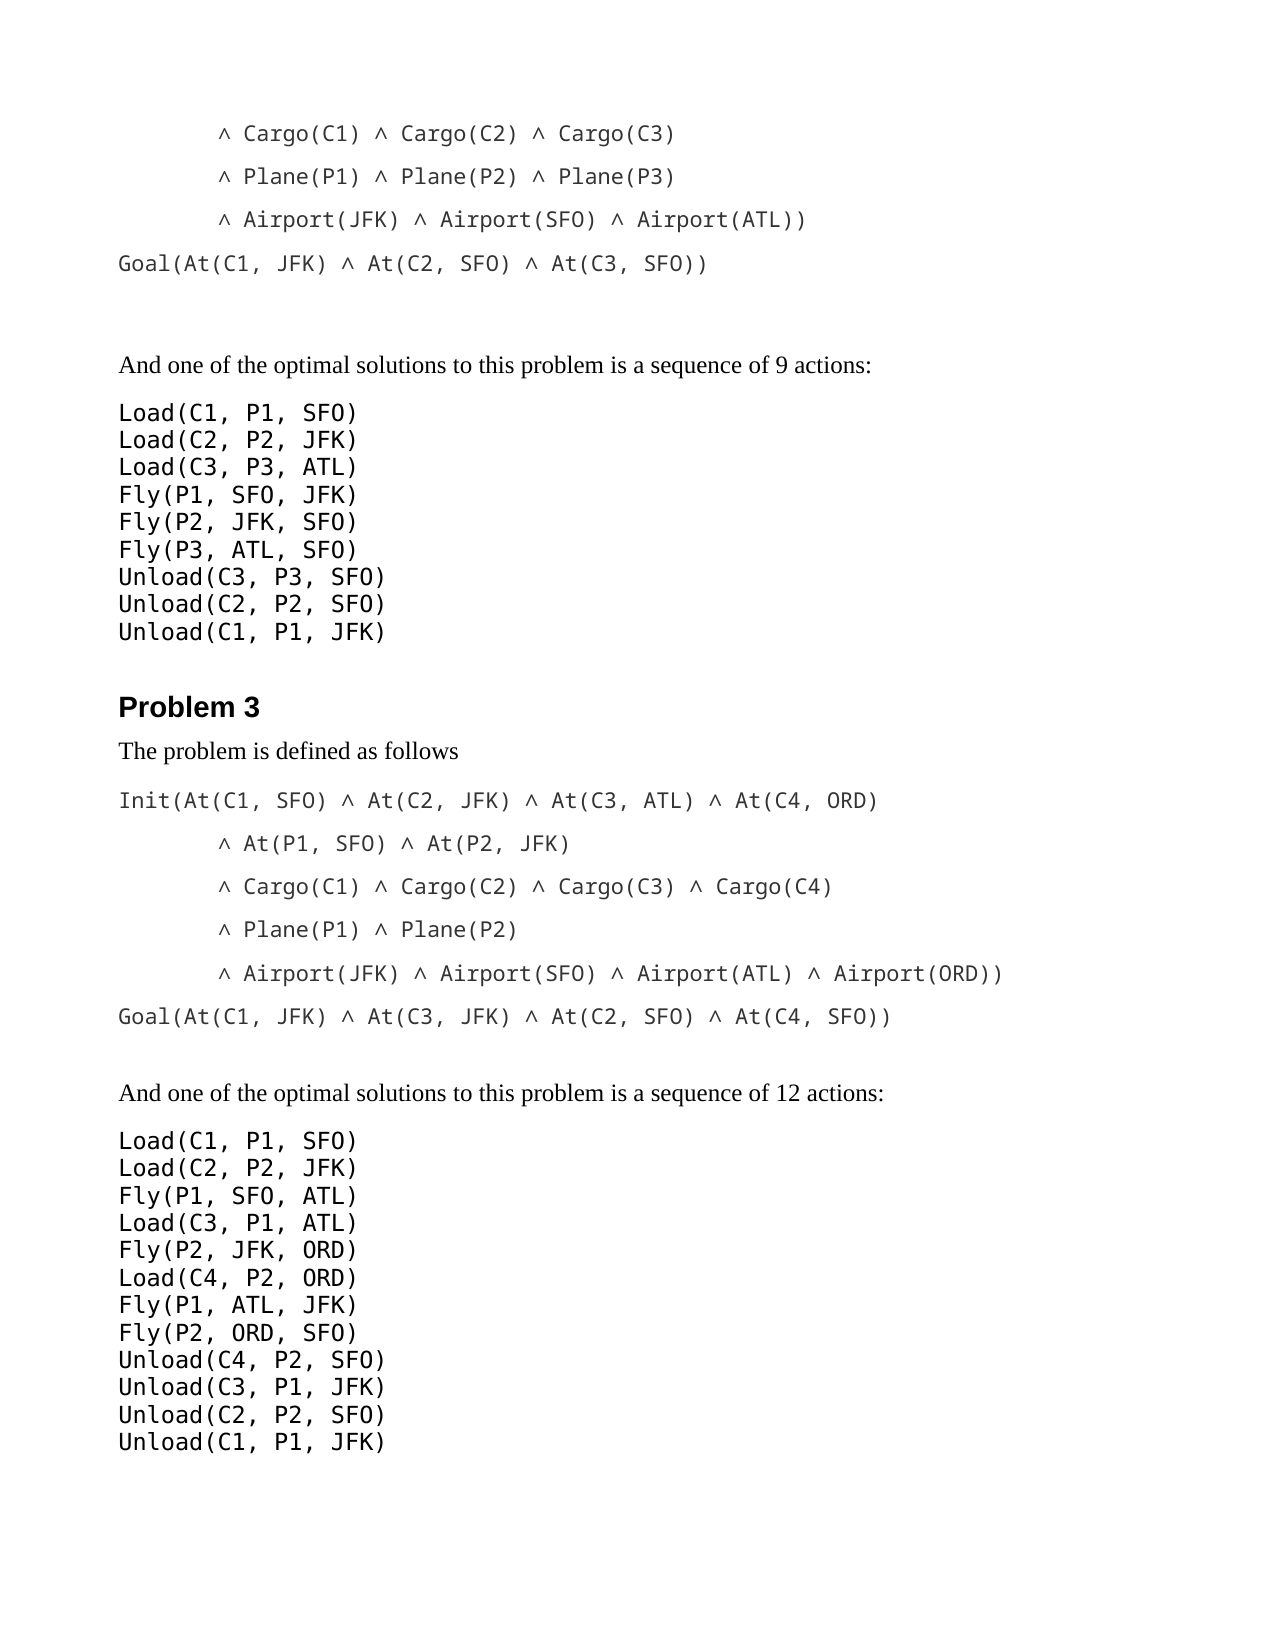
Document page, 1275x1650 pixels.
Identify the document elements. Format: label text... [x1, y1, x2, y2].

text Unload(C2, P2, SFO) [118, 591, 1157, 618]
text ∧ Plane(P1) ∧ Plane(P2) [118, 914, 1157, 944]
text Init(At(C1, SFO) ∧ At(C2, JFK) ∧ At(C3, ATL) ∧ At(C4, ORD) [118, 785, 1157, 815]
text Unload(C4, P2, SFO) [118, 1347, 1157, 1374]
text Goal(At(C1, JFK) ∧ At(C2, SFO) ∧ At(C3, SFO)) [118, 247, 1157, 277]
text ∧ Plane(P1) ∧ Plane(P2) ∧ Plane(P3) [118, 161, 1157, 191]
text Load(C1, P1, SFO) [118, 1127, 1157, 1155]
text Fly(P2, ORD, SFO) [118, 1319, 1157, 1347]
text Load(C2, P2, JFK) [118, 427, 1157, 454]
text Unload(C2, P2, SFO) [118, 1401, 1157, 1429]
text Fly(P2, JFK, ORD) [118, 1237, 1157, 1264]
text Load(C2, P2, JFK) [118, 1155, 1157, 1182]
text Unload(C3, P3, SFO) [118, 563, 1157, 591]
text Fly(P1, ATL, JFK) [118, 1292, 1157, 1319]
text Unload(C3, P1, JFK) [118, 1374, 1157, 1401]
text Load(C3, P3, ATL) [118, 454, 1157, 481]
subtitle Problem 3 [118, 690, 1157, 723]
text ∧ Airport(JFK) ∧ Airport(SFO) ∧ Airport(ATL) ∧ Airport(ORD)) [118, 958, 1157, 987]
text Goal(At(C1, JFK) ∧ At(C3, JFK) ∧ At(C2, SFO) ∧ At(C4, SFO)) [118, 1001, 1157, 1031]
text And one of the optimal solutions to this problem is a sequence of 12 actions: [118, 1044, 1157, 1107]
text ∧ At(P1, SFO) ∧ At(P2, JFK) [118, 828, 1157, 858]
text Fly(P1, SFO, JFK) [118, 481, 1157, 509]
text ∧ Cargo(C1) ∧ Cargo(C2) ∧ Cargo(C3) [118, 118, 1157, 148]
text Unload(C1, P1, JFK) [118, 618, 1157, 646]
text ∧ Cargo(C1) ∧ Cargo(C2) ∧ Cargo(C3) ∧ Cargo(C4) [118, 871, 1157, 901]
text The problem is defined as follows [118, 736, 1157, 765]
text Fly(P2, JFK, SFO) [118, 509, 1157, 536]
text Load(C3, P1, ATL) [118, 1209, 1157, 1237]
text Fly(P3, ATL, SFO) [118, 536, 1157, 563]
text Load(C4, P2, ORD) [118, 1264, 1157, 1292]
text ∧ Airport(JFK) ∧ Airport(SFO) ∧ Airport(ATL)) [118, 204, 1157, 234]
text Fly(P1, SFO, ATL) [118, 1182, 1157, 1209]
text And one of the optimal solutions to this problem is a sequence of 9 actions: [118, 350, 1157, 379]
text Unload(C1, P1, JFK) [118, 1429, 1157, 1456]
text Load(C1, P1, SFO) [118, 399, 1157, 427]
